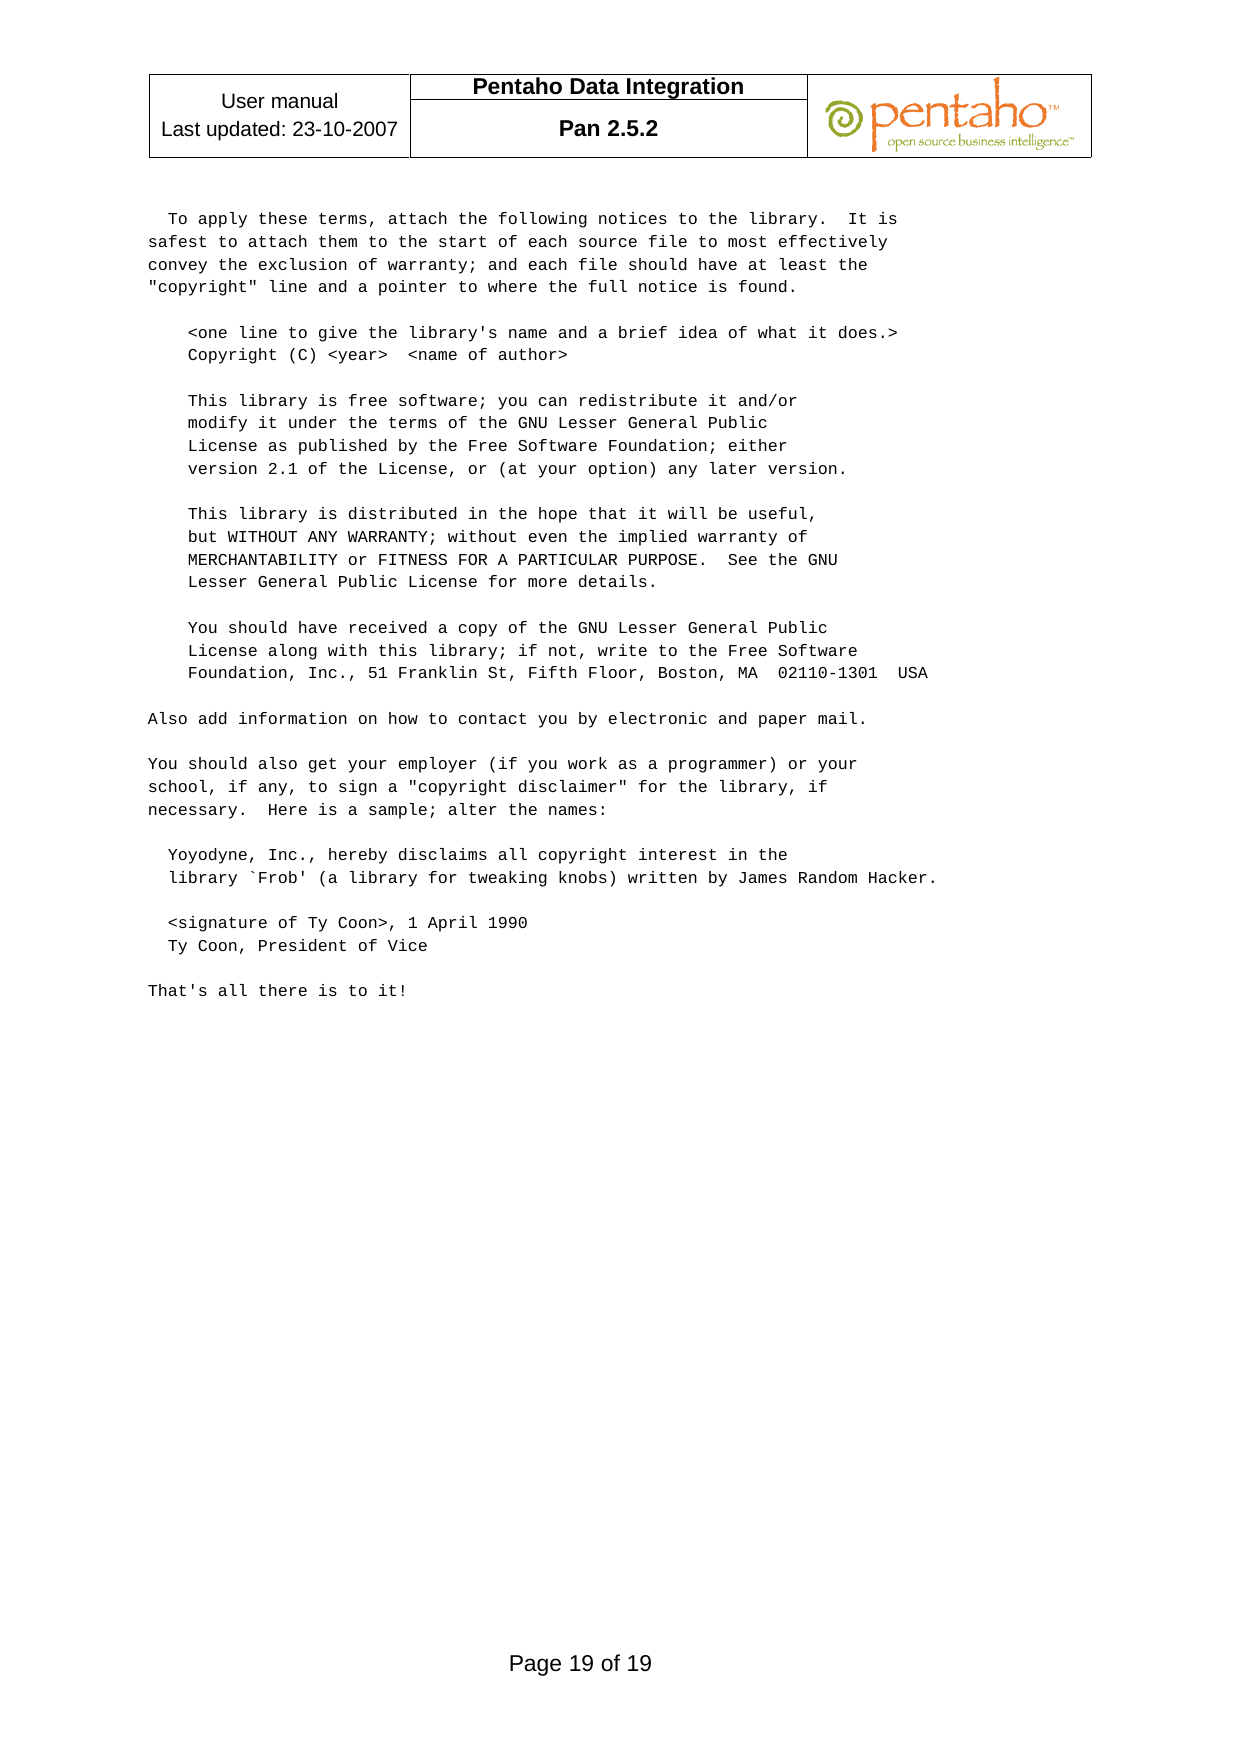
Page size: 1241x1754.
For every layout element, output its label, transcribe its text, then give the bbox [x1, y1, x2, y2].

text To apply these terms, attach the following notices to the library. It is safest to attach them to the start of each source file to most effectively convey the exclusion of warranty; and each file should have at least the "copyright" line and a pointer to where the full notice is found. <one line to give the library's name and a brief idea of what it does.> Copyright (C) <year> <name of author> This library is free software; you can redistribute it and/or modify it under the terms of the GNU Lesser General Public License as published by the Free Software Foundation; either version 2.1 of the License, or (at your option) any later version. This library is distributed in the hope that it will be useful, but WITHOUT ANY WARRANTY; without even the implied warranty of MERCHANTABILITY or FITNESS FOR A PARTICULAR PURPOSE. See the GNU Lesser General Public License for more details. You should have received a copy of the GNU Lesser General Public License along with this library; if not, write to the Free Software Foundation, Inc., 51 Franklin St, Fifth Floor, Boston, MA 02110-1301 USA Also add information on how to contact you by electronic and paper mail. You should also get your employer (if you work as a programmer) or your school, if any, to sign a "copyright disclaimer" for the library, if necessary. Here is a sample; alter the names: Yoyodyne, Inc., hereby disclaims all copyright interest in the library `Frob' (a library for tweaking knobs) written by James Random Hacker. <signature of Ty Coon>, 1 April 1990 Ty Coon, President of Vice That's all there is to it! [148, 188, 1092, 1093]
